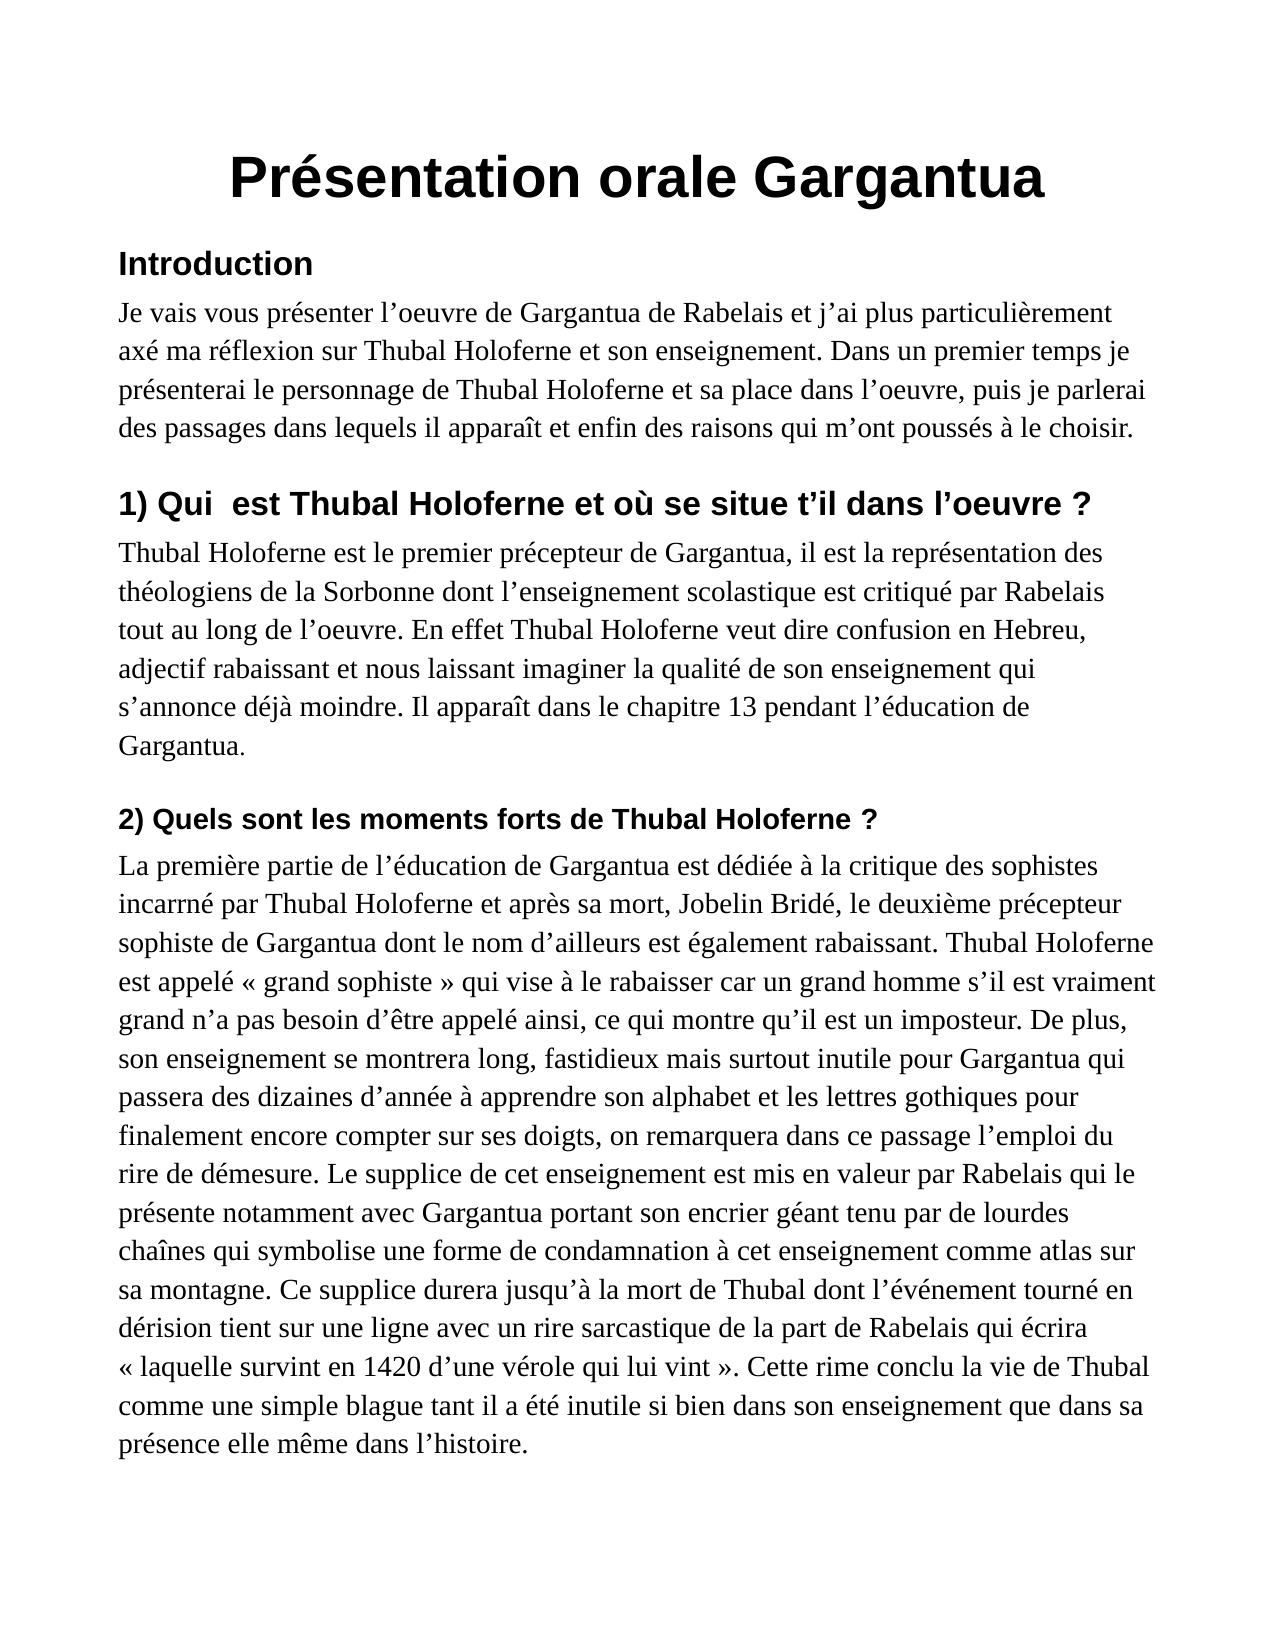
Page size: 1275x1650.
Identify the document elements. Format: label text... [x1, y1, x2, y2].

subtitle Introduction [118, 243, 1157, 282]
text Thubal Holoferne est le premier précepteur de Gargantua, il est la représentation des théologiens de la Sorbonne dont l’enseignement scolastique est critiqué par Rabelais tout au long de l’oeuvre. En effet Thubal Holoferne veut dire confusion en Hebreu, adjectif rabaissant et nous laissant imaginer la qualité de son enseignement qui s’annonce déjà moindre. Il apparaît dans le chapitre 13 pendant l’éducation de Gargantua. [118, 535, 1157, 762]
title Présentation orale Gargantua [118, 143, 1157, 210]
text La première partie de l’éducation de Gargantua est dédiée à la critique des sophistes incarrné par Thubal Holoferne et après sa mort, Jobelin Bridé, le deuxième précepteur sophiste de Gargantua dont le nom d’ailleurs est également rabaissant. Thubal Holoferne est appelé « grand sophiste » qui vise à le rabaisser car un grand homme s’il est vraiment grand n’a pas besoin d’être appelé ainsi, ce qui montre qu’il est un imposteur. De plus, son enseignement se montrera long, fastidieux mais surtout inutile pour Gargantua qui passera des dizaines d’année à apprendre son alphabet et les lettres gothiques pour finalement encore compter sur ses doigts, on remarquera dans ce passage l’emploi du rire de démesure. Le supplice de cet enseignement est mis en valeur par Rabelais qui le présente notamment avec Gargantua portant son encrier géant tenu par de lourdes chaînes qui symbolise une forme de condamnation à cet enseignement comme atlas sur sa montagne. Ce supplice durera jusqu’à la mort de Thubal dont l’événement tourné en dérision tient sur une ligne avec un rire sarcastique de la part de Rabelais qui écrira « laquelle survint en 1420 d’une vérole qui lui vint ». Cette rime conclu la vie de Thubal comme une simple blague tant il a été inutile si bien dans son enseignement que dans sa présence elle même dans l’histoire. [118, 848, 1157, 1460]
subtitle 2) Quels sont les moments forts de Thubal Holoferne ? [118, 802, 1157, 836]
subtitle 1) Qui est Thubal Holoferne et où se situe t’il dans l’oeuvre ? [118, 484, 1157, 523]
text Je vais vous présenter l’oeuvre de Gargantua de Rabelais et j’ai plus particulièrement axé ma réflexion sur Thubal Holoferne et son enseignement. Dans un premier temps je présenterai le personnage de Thubal Holoferne et sa place dans l’oeuvre, puis je parlerai des passages dans lequels il apparaît et enfin des raisons qui m’ont poussés à le choisir. [118, 295, 1157, 444]
